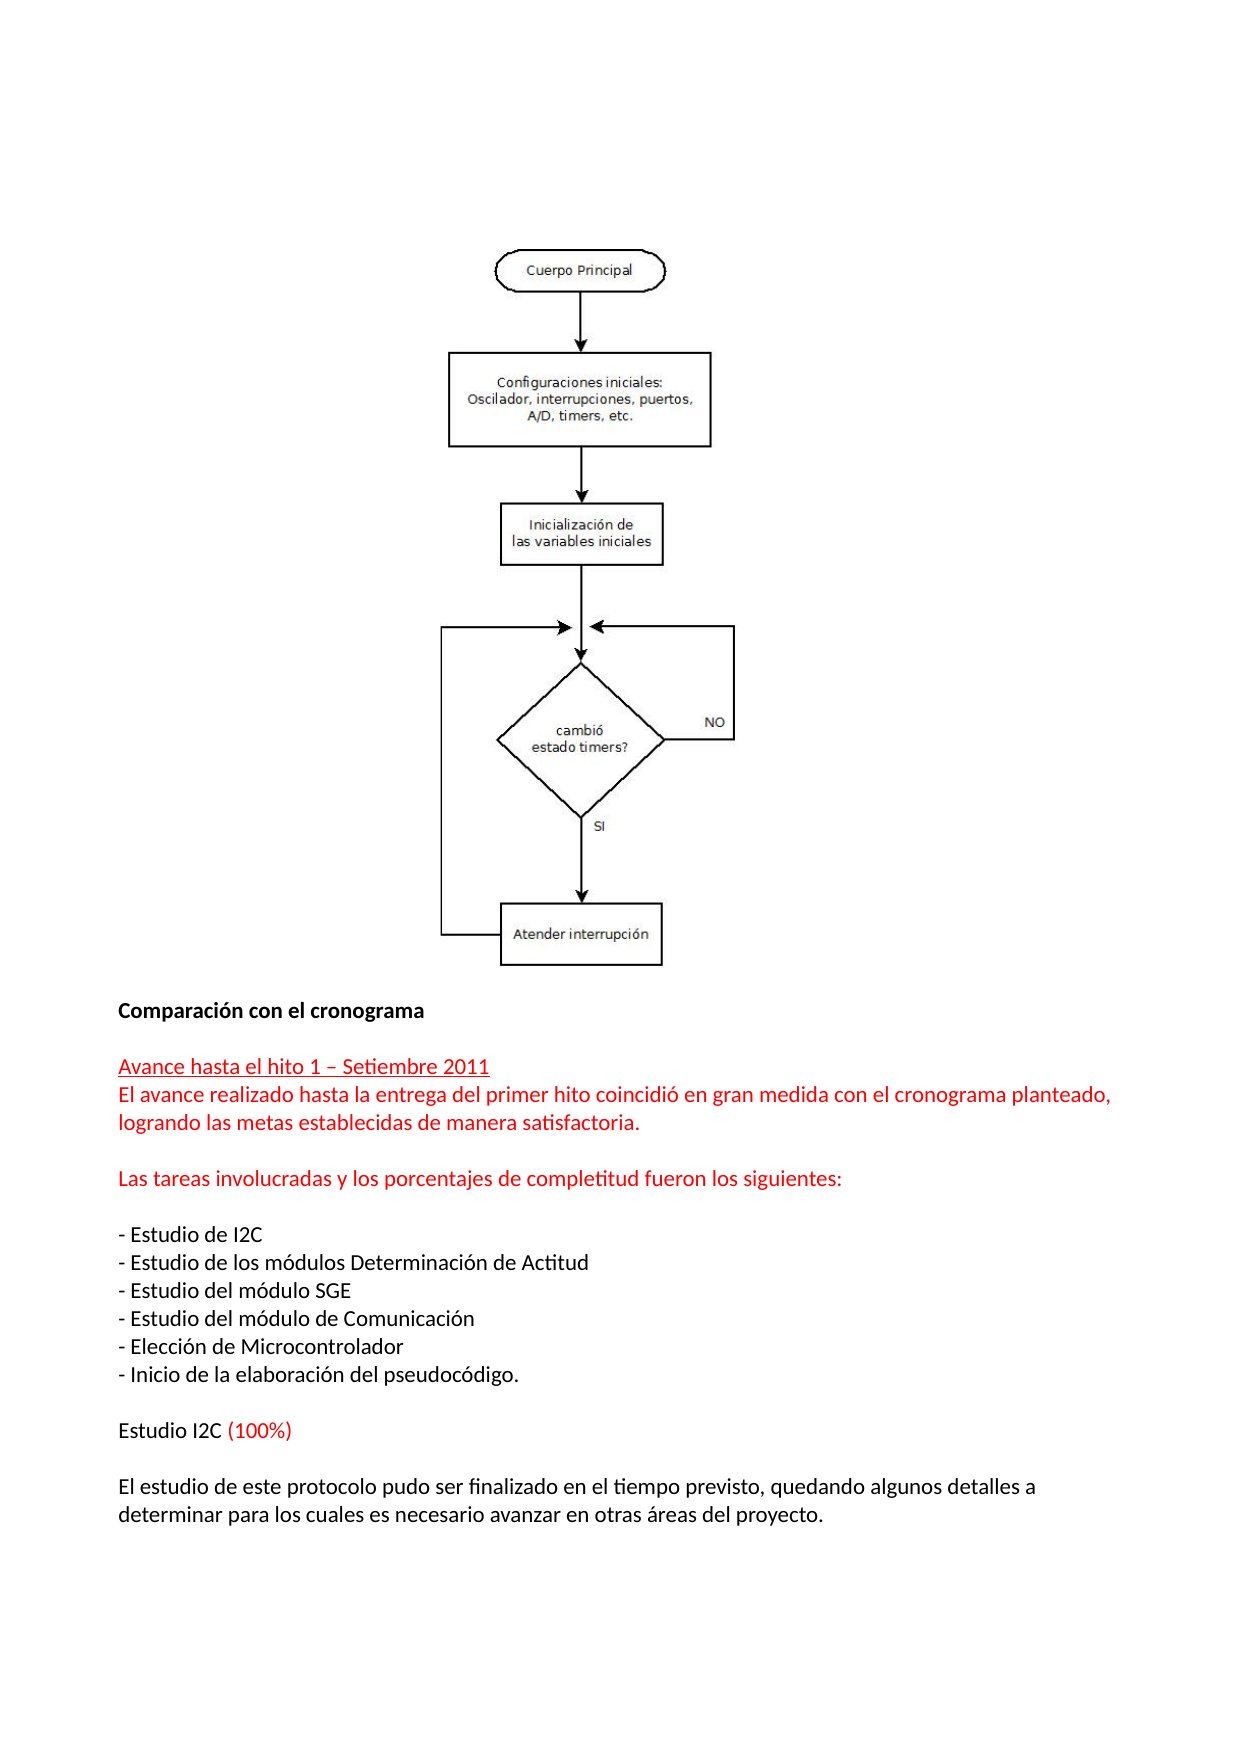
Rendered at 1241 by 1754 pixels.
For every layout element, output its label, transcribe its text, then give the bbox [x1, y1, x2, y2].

text Comparación con el cronograma [118, 996, 1122, 1024]
text - Inicio de la elaboración del pseudocódigo. [118, 1360, 1122, 1388]
text Avance hasta el hito 1 – Setiembre 2011 [118, 1052, 1122, 1080]
text - Estudio del módulo de Comunicación [118, 1304, 1122, 1332]
text - Estudio de los módulos Determinación de Actitud [118, 1248, 1122, 1276]
text El estudio de este protocolo pudo ser finalizado en el tiempo previsto, quedando algunos detalles a determinar para los cuales es necesario avanzar en otras áreas del proyecto. [118, 1472, 1122, 1528]
text El avance realizado hasta la entrega del primer hito coincidió en gran medida con el cronograma planteado, logrando las metas establecidas de manera satisfactoria. [118, 1080, 1122, 1136]
text Las tareas involucradas y los porcentajes de completitud fueron los siguientes: [118, 1164, 1122, 1192]
picture [440, 249, 737, 968]
text Estudio I2C (100%) [118, 1416, 1122, 1444]
text - Estudio de I2C [118, 1220, 1122, 1248]
text - Estudio del módulo SGE [118, 1276, 1122, 1304]
text - Elección de Microcontrolador [118, 1332, 1122, 1360]
